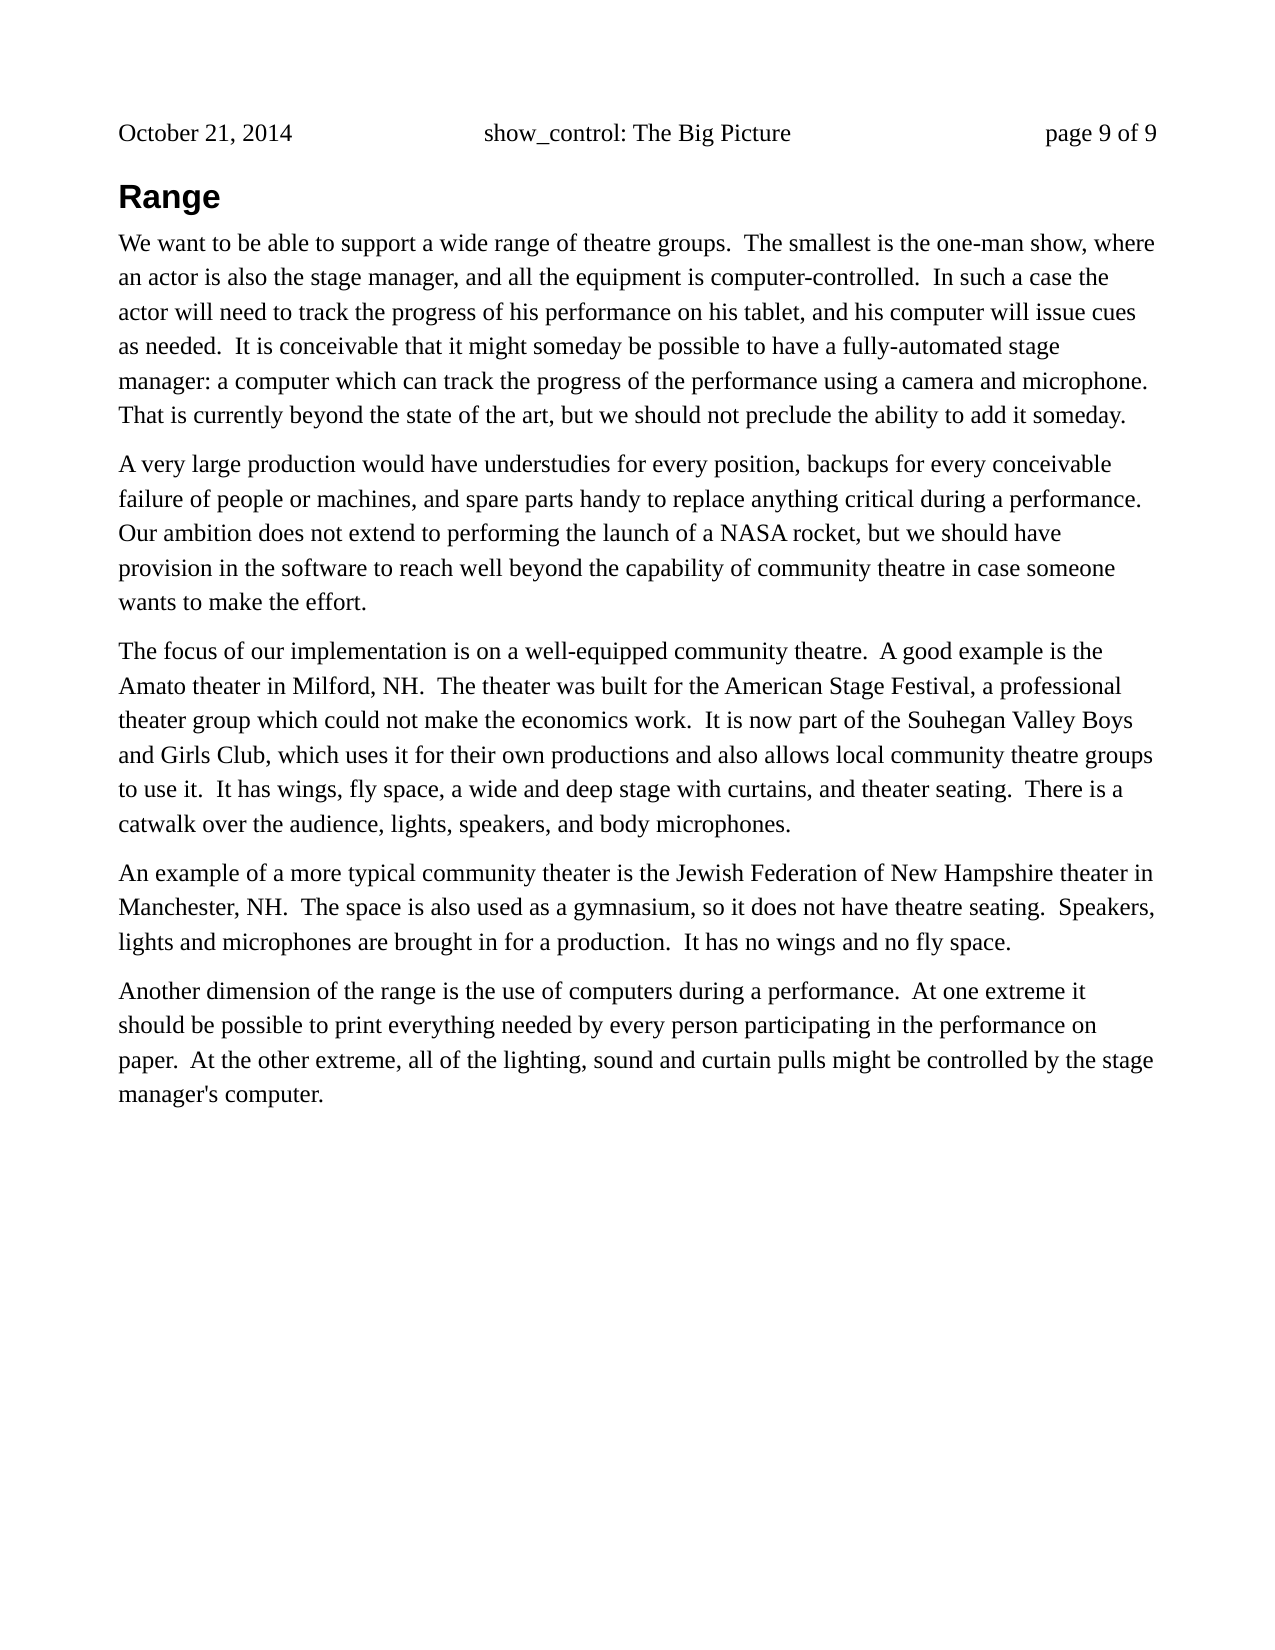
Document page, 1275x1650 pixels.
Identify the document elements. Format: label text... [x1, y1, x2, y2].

text A very large production would have understudies for every position, backups for every conceivable failure of people or machines, and spare parts handy to replace anything critical during a performance. Our ambition does not extend to performing the launch of a NASA rocket, but we should have provision in the software to reach well beyond the capability of community theatre in case someone wants to make the effort. [118, 449, 1157, 616]
text The focus of our implementation is on a well-equipped community theatre. A good example is the Amato theater in Milford, NH. The theater was built for the American Stage Festival, a professional theater group which could not make the economics work. It is now part of the Souhegan Valley Boys and Girls Club, which uses it for their own productions and also allows local community theatre groups to use it. It has wings, fly space, a wide and deep stage with curtains, and theater seating. There is a catwalk over the audience, lights, speakers, and body microphones. [118, 636, 1157, 838]
text We want to be able to support a wide range of theatre groups. The smallest is the one-man show, where an actor is also the stage manager, and all the equipment is computer-controlled. In such a case the actor will need to track the progress of his performance on his tablet, and his computer will issue cues as needed. It is conceivable that it might someday be possible to have a fully-automated stage manager: a computer which can track the progress of the performance using a camera and microphone. That is currently beyond the state of the art, but we should not preclude the ability to add it someday. [118, 228, 1157, 429]
text Another dimension of the range is the use of computers during a performance. At one extreme it should be possible to print everything needed by every person participating in the performance on paper. At the other extreme, all of the lighting, sound and curtain pulls might be controlled by the stage manager's computer. [118, 976, 1157, 1108]
subtitle Range [118, 177, 1157, 216]
text An example of a more typical community theater is the Jewish Federation of New Hampshire theater in Manchester, NH. The space is also used as a gymnasium, so it does not have theatre seating. Speakers, lights and microphones are brought in for a production. It has no wings and no fly space. [118, 858, 1157, 956]
